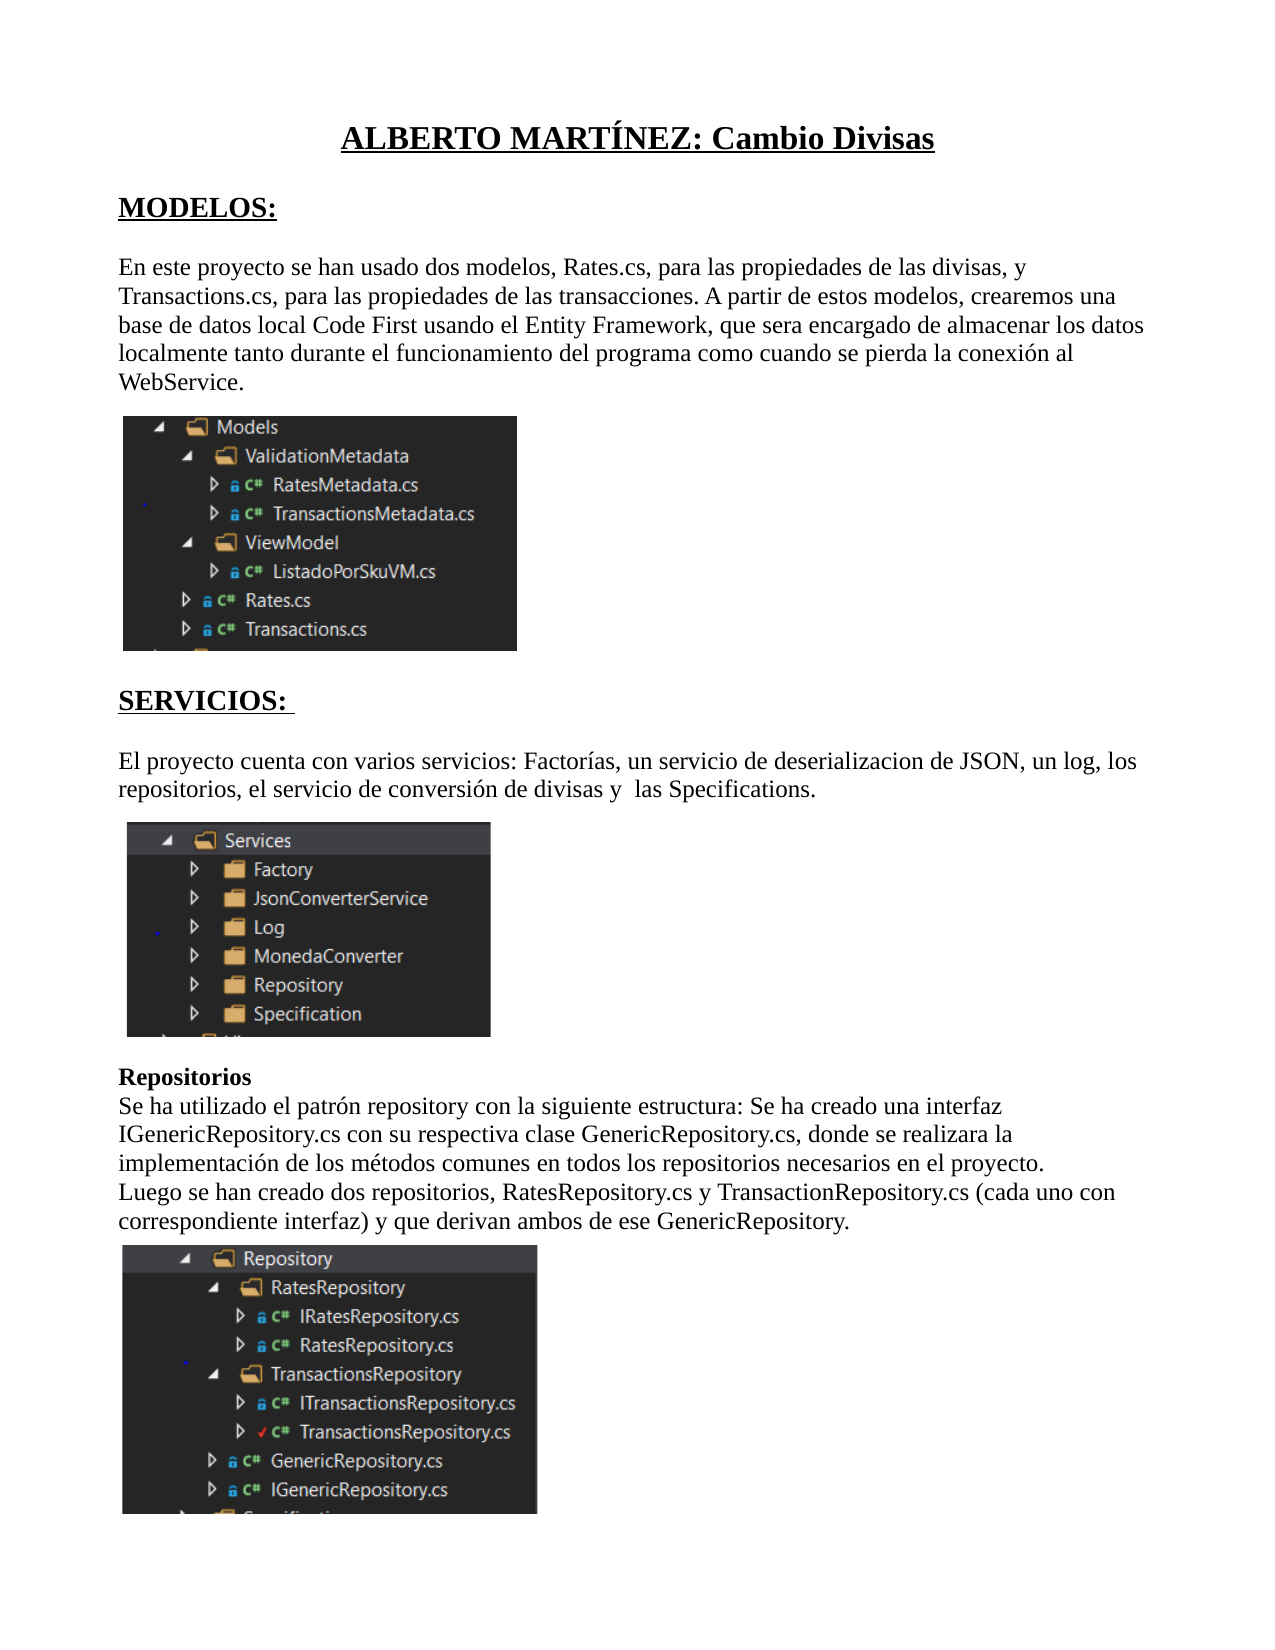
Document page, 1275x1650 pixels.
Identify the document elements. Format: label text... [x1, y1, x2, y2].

text MODELOS: [118, 190, 1157, 223]
text Luego se han creado dos repositorios, RatesRepository.cs y TransactionRepository.cs (cada uno con correspondiente interfaz) y que derivan ambos de ese GenericRepository. [118, 1177, 1157, 1234]
picture [123, 416, 517, 651]
text SERVICIOS: [118, 683, 1157, 717]
text En este proyecto se han usado dos modelos, Rates.cs, para las propiedades de las divisas, y Transactions.cs, para las propiedades de las transacciones. A partir de estos modelos, crearemos una base de datos local Code First usando el Entity Framework, que sera encargado de almacenar los datos localmente tanto durante el funcionamiento del programa como cuando se pierda la conexión al WebService. [118, 252, 1157, 396]
picture [126, 822, 491, 1037]
text El proyecto cuenta con varios servicios: Factorías, un servicio de deserializacion de JSON, un log, los repositorios, el servicio de conversión de divisas y las Specifications. [118, 746, 1157, 803]
text ALBERTO MARTÍNEZ: Cambio Divisas [118, 118, 1157, 156]
text Se ha utilizado el patrón repository con la siguiente estructura: Se ha creado una interfaz IGenericRepository.cs con su respectiva clase GenericRepository.cs, donde se realizara la implementación de los métodos comunes en todos los repositorios necesarios en el proyecto. [118, 1091, 1157, 1177]
picture [122, 1245, 538, 1514]
text Repositorios [118, 1062, 1157, 1091]
